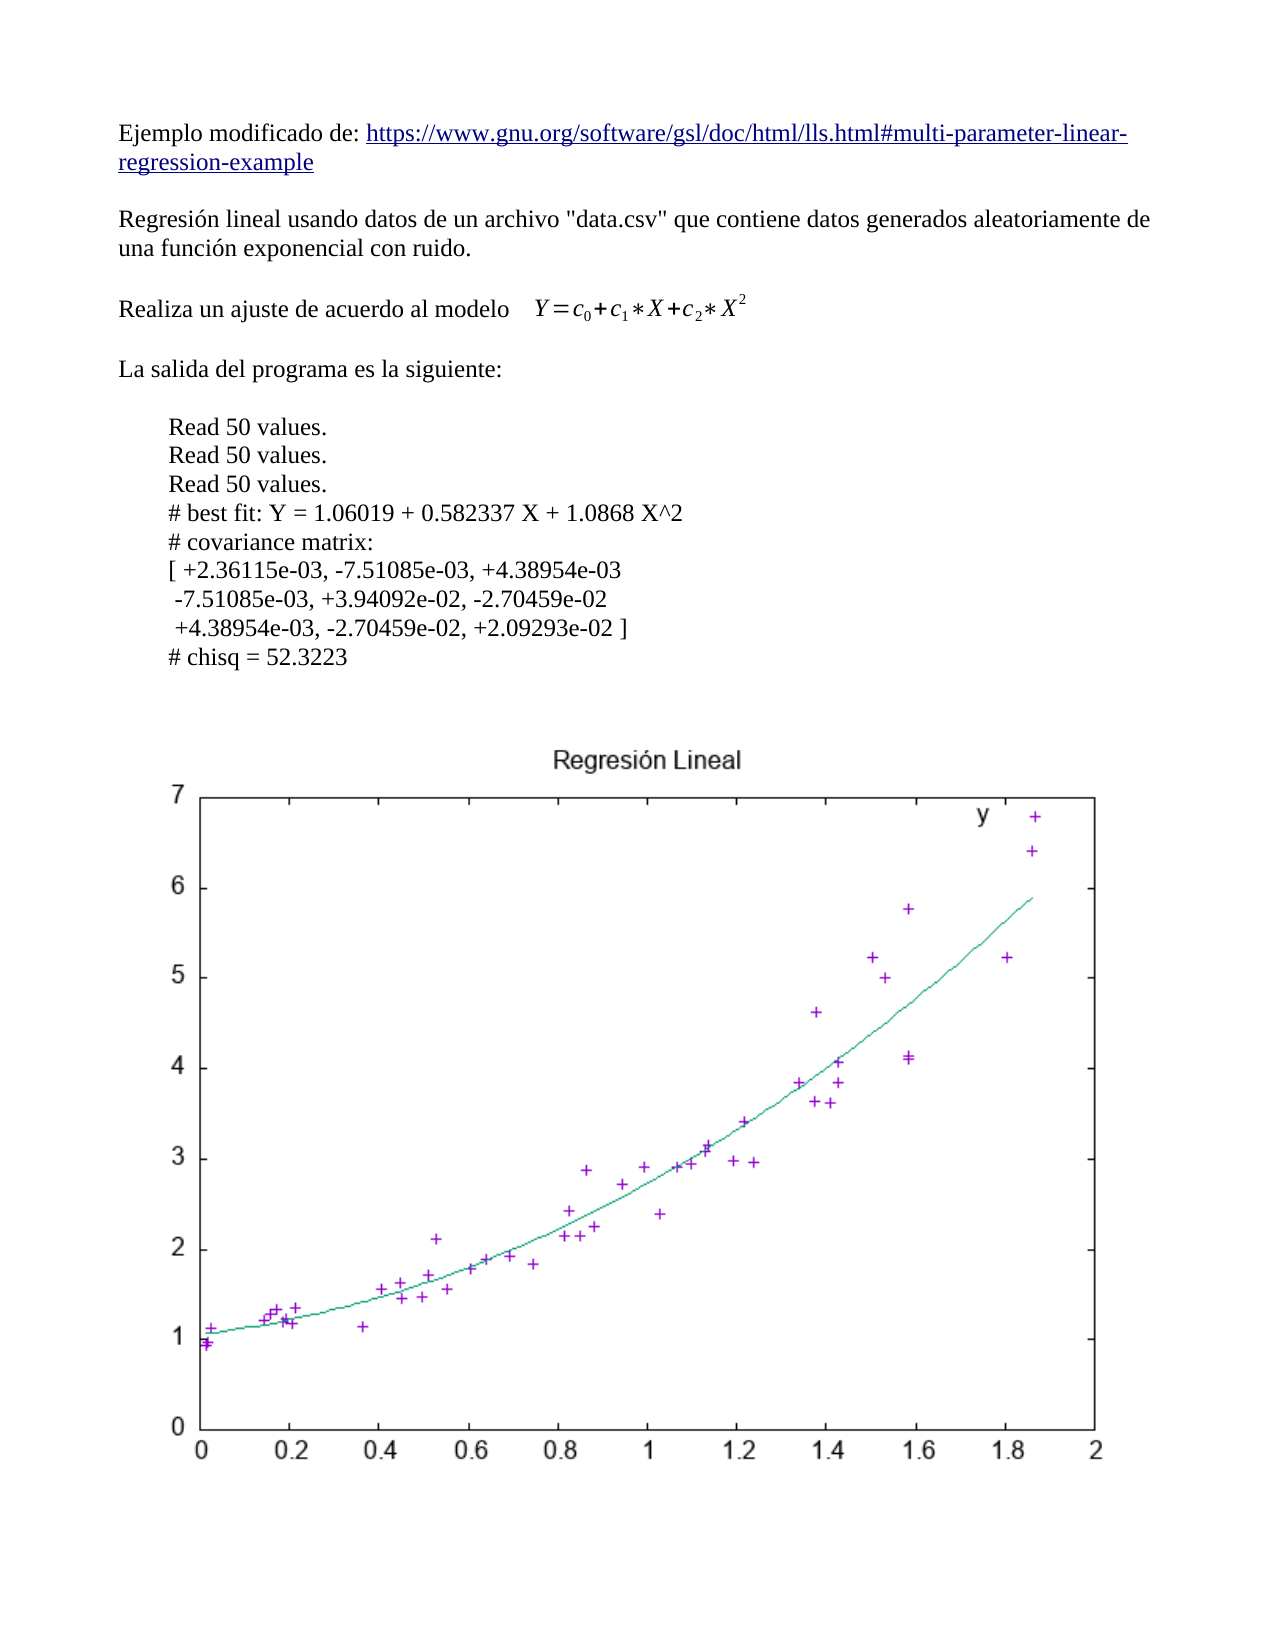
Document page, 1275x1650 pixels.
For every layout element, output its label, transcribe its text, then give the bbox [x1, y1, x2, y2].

text Read 50 values. [118, 412, 1157, 441]
text La salida del programa es la siguiente: [118, 354, 1157, 383]
text Realiza un ajuste de acuerdo al modelo [118, 291, 1157, 326]
text Read 50 values. [118, 469, 1157, 498]
text +4.38954e-03, -2.70459e-02, +2.09293e-02 ] [118, 613, 1157, 642]
picture [137, 728, 1138, 1478]
text Ejemplo modificado de: https://www.gnu.org/software/gsl/doc/html/lls.html#multi-parameter-linear-regression-example [118, 118, 1157, 176]
text Regresión lineal usando datos de un archivo "data.csv" que contiene datos generados aleatoriamente de una función exponencial con ruido. [118, 204, 1157, 262]
text # chisq = 52.3223 [118, 642, 1157, 671]
text -7.51085e-03, +3.94092e-02, -2.70459e-02 [118, 584, 1157, 613]
text # covariance matrix: [118, 527, 1157, 556]
text # best fit: Y = 1.06019 + 0.582337 X + 1.0868 X^2 [118, 498, 1157, 527]
text [ +2.36115e-03, -7.51085e-03, +4.38954e-03 [118, 556, 1157, 584]
text Read 50 values. [118, 441, 1157, 469]
